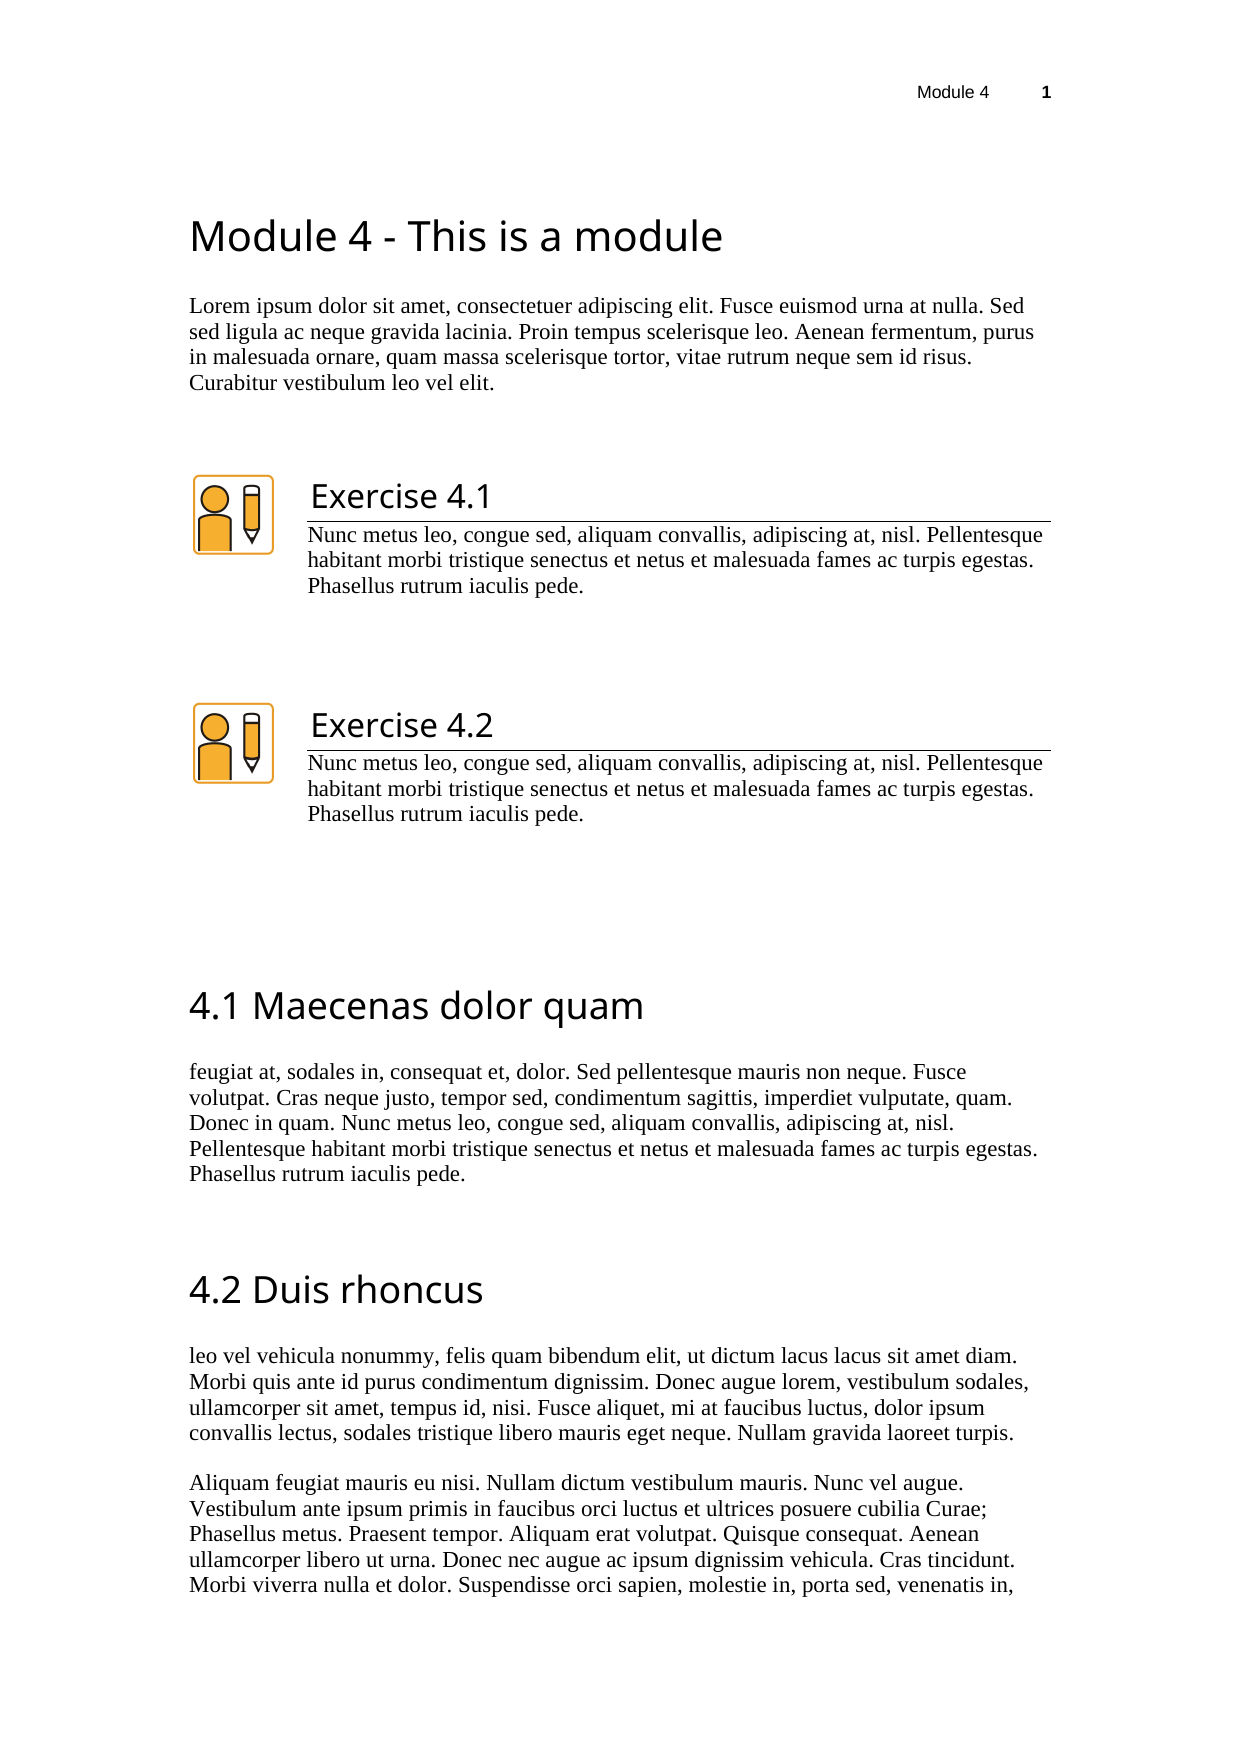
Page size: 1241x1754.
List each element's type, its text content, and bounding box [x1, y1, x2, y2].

subtitle Duis rhoncus [189, 1263, 1051, 1314]
table_header [189, 470, 307, 598]
title This is a module [189, 207, 1051, 264]
picture [188, 698, 278, 788]
table_header Nunc metus leo, congue sed, aliquam convallis, adipiscing at, nisl. Pellentesque habitant morbi tristique senectus et netus et malesuada fames ac turpis egestas. Phasellus rutrum iaculis pede. [307, 522, 1051, 598]
picture [188, 470, 278, 559]
table_header Nunc metus leo, congue sed, aliquam convallis, adipiscing at, nisl. Pellentesque habitant morbi tristique senectus et netus et malesuada fames ac turpis egestas. Phasellus rutrum iaculis pede. [307, 751, 1051, 826]
subtitle Maecenas dolor quam [189, 979, 1051, 1030]
text feugiat at, sodales in, consequat et, dolor. Sed pellentesque mauris non neque. Fusce volutpat. Cras neque justo, tempor sed, condimentum sagittis, imperdiet vulputate, quam. Donec in quam. Nunc metus leo, congue sed, aliquam convallis, adipiscing at, nisl. Pellentesque habitant morbi tristique senectus et netus et malesuada fames ac turpis egestas. Phasellus rutrum iaculis pede. [189, 1059, 1051, 1187]
table_header Exercise 4.2 [307, 699, 1051, 750]
table_header Exercise 4.1 [307, 470, 1051, 521]
text Lorem ipsum dolor sit amet, consectetuer adipiscing elit. Fusce euismod urna at nulla. Sed sed ligula ac neque gravida lacinia. Proin tempus scelerisque leo. Aenean fermentum, purus in malesuada ornare, quam massa scelerisque tortor, vitae rutrum neque sem id risus. Curabitur vestibulum leo vel elit. [189, 293, 1051, 395]
table_header [189, 699, 307, 826]
text leo vel vehicula nonummy, felis quam bibendum elit, ut dictum lacus lacus sit amet diam. Morbi quis ante id purus condimentum dignissim. Donec augue lorem, vestibulum sodales, ullamcorper sit amet, tempus id, nisi. Fusce aliquet, mi at faucibus luctus, dolor ipsum convallis lectus, sodales tristique libero mauris eget neque. Nullam gravida laoreet turpis. [189, 1343, 1051, 1446]
text Aliquam feugiat mauris eu nisi. Nullam dictum vestibulum mauris. Nunc vel augue. Vestibulum ante ipsum primis in faucibus orci luctus et ultrices posuere cubilia Curae; Phasellus metus. Praesent tempor. Aliquam erat volutpat. Quisque consequat. Aenean ullamcorper libero ut urna. Donec nec augue ac ipsum dignissim vehicula. Cras tincidunt. Morbi viverra nulla et dolor. Suspendisse orci sapien, molestie in, porta sed, venenatis in, [189, 1470, 1051, 1598]
